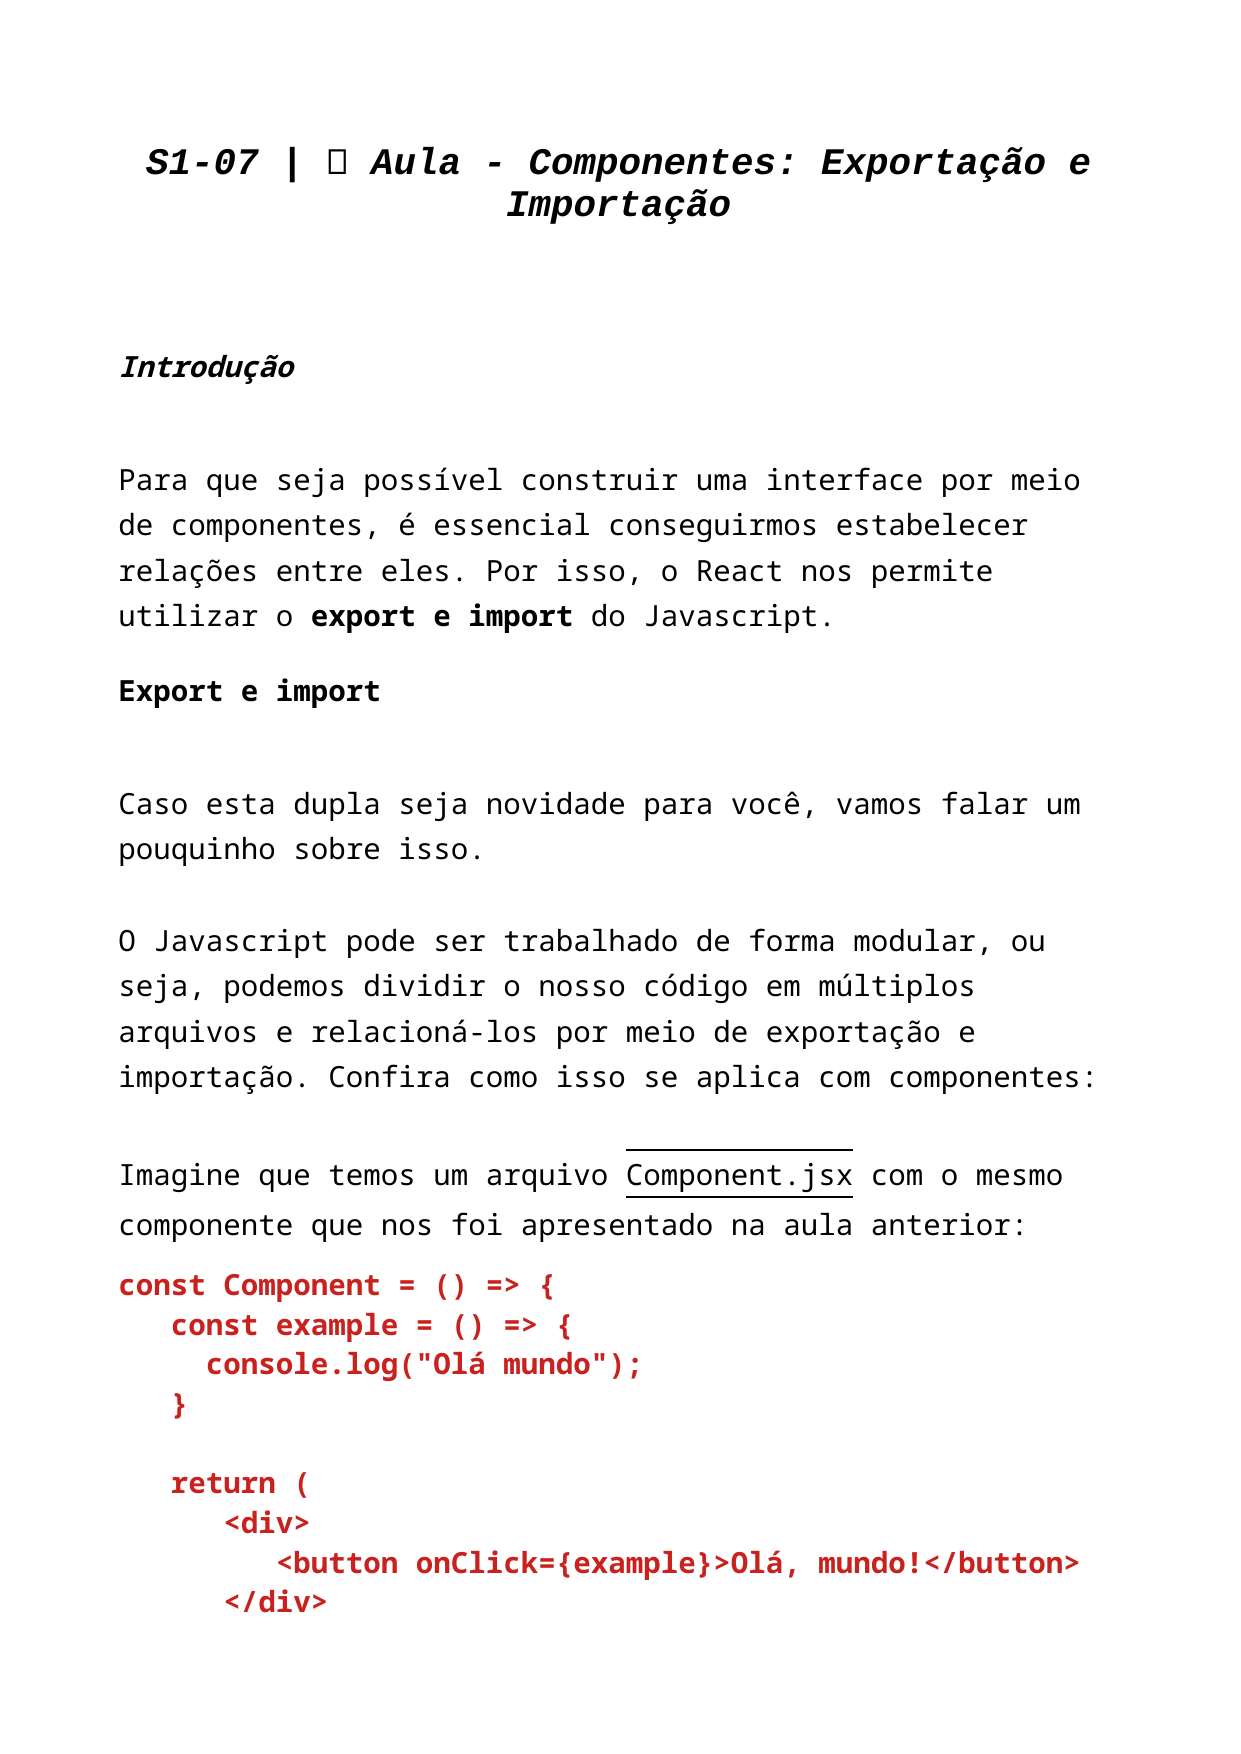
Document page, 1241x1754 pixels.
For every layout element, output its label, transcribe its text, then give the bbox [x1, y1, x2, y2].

text ⁠const Component = () => { [118, 1264, 1122, 1304]
text ⁠ console.log("Olá mundo"); [118, 1343, 1122, 1383]
text } [118, 1383, 1122, 1423]
text Caso esta dupla seja novidade para você, vamos falar um pouquinho sobre isso. O Javascript pode ser trabalhado de forma modular, ou seja, podemos dividir o nosso código em múltiplos arquivos e relacioná-los por meio de exportação e importação. Confira como isso se aplica com componentes: Imagine que temos um arquivo Component.jsx com o mesmo componente que nos foi apresentado na aula anterior: [118, 783, 1122, 1243]
text </div>⁠ [118, 1582, 1122, 1621]
text ⁠ [118, 1423, 1122, 1462]
text ⁠ const example = () => { [118, 1304, 1122, 1343]
text ⁠ <button onClick={example}>Olá, mundo!</button> [118, 1542, 1122, 1582]
subtitle Introdução [118, 346, 1122, 386]
text return ( [118, 1462, 1122, 1502]
subtitle Export e import [118, 671, 1122, 710]
text Para que seja possível construir uma interface por meio de componentes, é essencial conseguirmos estabelecer relações entre eles. Por isso, o React nos permite utilizar o export e import do Javascript. [118, 459, 1122, 635]
subtitle S1-07 | 📘 Aula - Componentes: Exportação e Importação [118, 143, 1122, 228]
text ⁠<div> [118, 1502, 1122, 1542]
